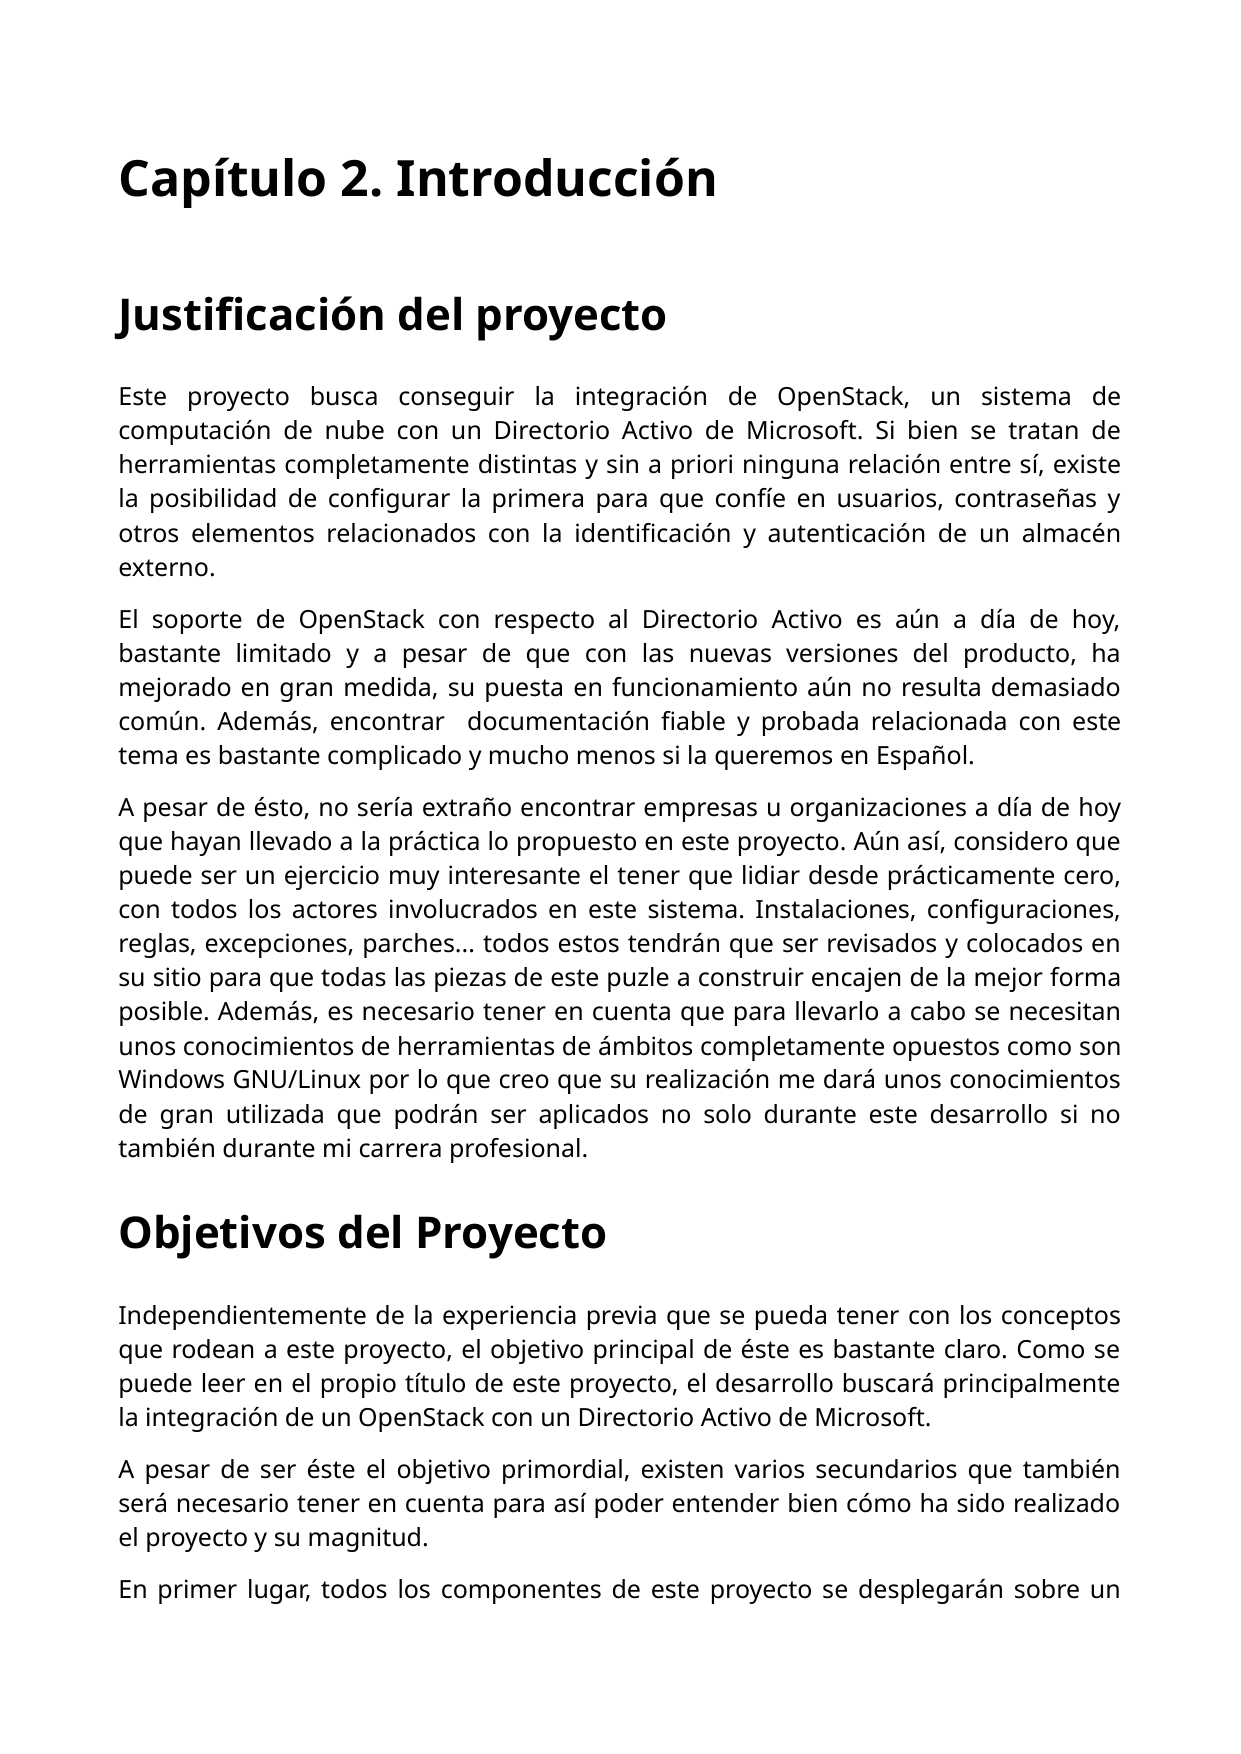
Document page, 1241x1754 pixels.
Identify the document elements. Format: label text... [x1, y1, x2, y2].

text A pesar de ser éste el objetivo primordial, existen varios secundarios que también será necesario tener en cuenta para así poder entender bien cómo ha sido realizado el proyecto y su magnitud. [118, 1452, 1122, 1554]
text A pesar de ésto, no sería extraño encontrar empresas u organizaciones a día de hoy que hayan llevado a la práctica lo propuesto en este proyecto. Aún así, considero que puede ser un ejercicio muy interesante el tener que lidiar desde prácticamente cero, con todos los actores involucrados en este sistema. Instalaciones, configuraciones, reglas, excepciones, parches... todos estos tendrán que ser revisados y colocados en su sitio para que todas las piezas de este puzle a construir encajen de la mejor forma posible. Además, es necesario tener en cuenta que para llevarlo a cabo se necesitan unos conocimientos de herramientas de ámbitos completamente opuestos como son Windows GNU/Linux por lo que creo que su realización me dará unos conocimientos de gran utilizada que podrán ser aplicados no solo durante este desarrollo si no también durante mi carrera profesional. [118, 790, 1122, 1164]
text En primer lugar, todos los componentes de este proyecto se desplegarán sobre un [118, 1572, 1122, 1606]
text Este proyecto busca conseguir la integración de OpenStack, un sistema de computación de nube con un Directorio Activo de Microsoft. Si bien se tratan de herramientas completamente distintas y sin a priori ninguna relación entre sí, existe la posibilidad de configurar la primera para que confíe en usuarios, contraseñas y otros elementos relacionados con la identificación y autenticación de un almacén externo. [118, 379, 1122, 583]
subtitle Justificación del proyecto [118, 283, 1122, 343]
title Capítulo 2. Introducción [118, 143, 1122, 211]
subtitle Objetivos del Proyecto [118, 1202, 1122, 1261]
text El soporte de OpenStack con respecto al Directorio Activo es aún a día de hoy, bastante limitado y a pesar de que con las nuevas versiones del producto, ha mejorado en gran medida, su puesta en funcionamiento aún no resulta demasiado común. Además, encontrar documentación fiable y probada relacionada con este tema es bastante complicado y mucho menos si la queremos en Español. [118, 601, 1122, 772]
text Independientemente de la experiencia previa que se pueda tener con los conceptos que rodean a este proyecto, el objetivo principal de éste es bastante claro. Como se puede leer en el propio título de este proyecto, el desarrollo buscará principalmente la integración de un OpenStack con un Directorio Activo de Microsoft. [118, 1297, 1122, 1434]
